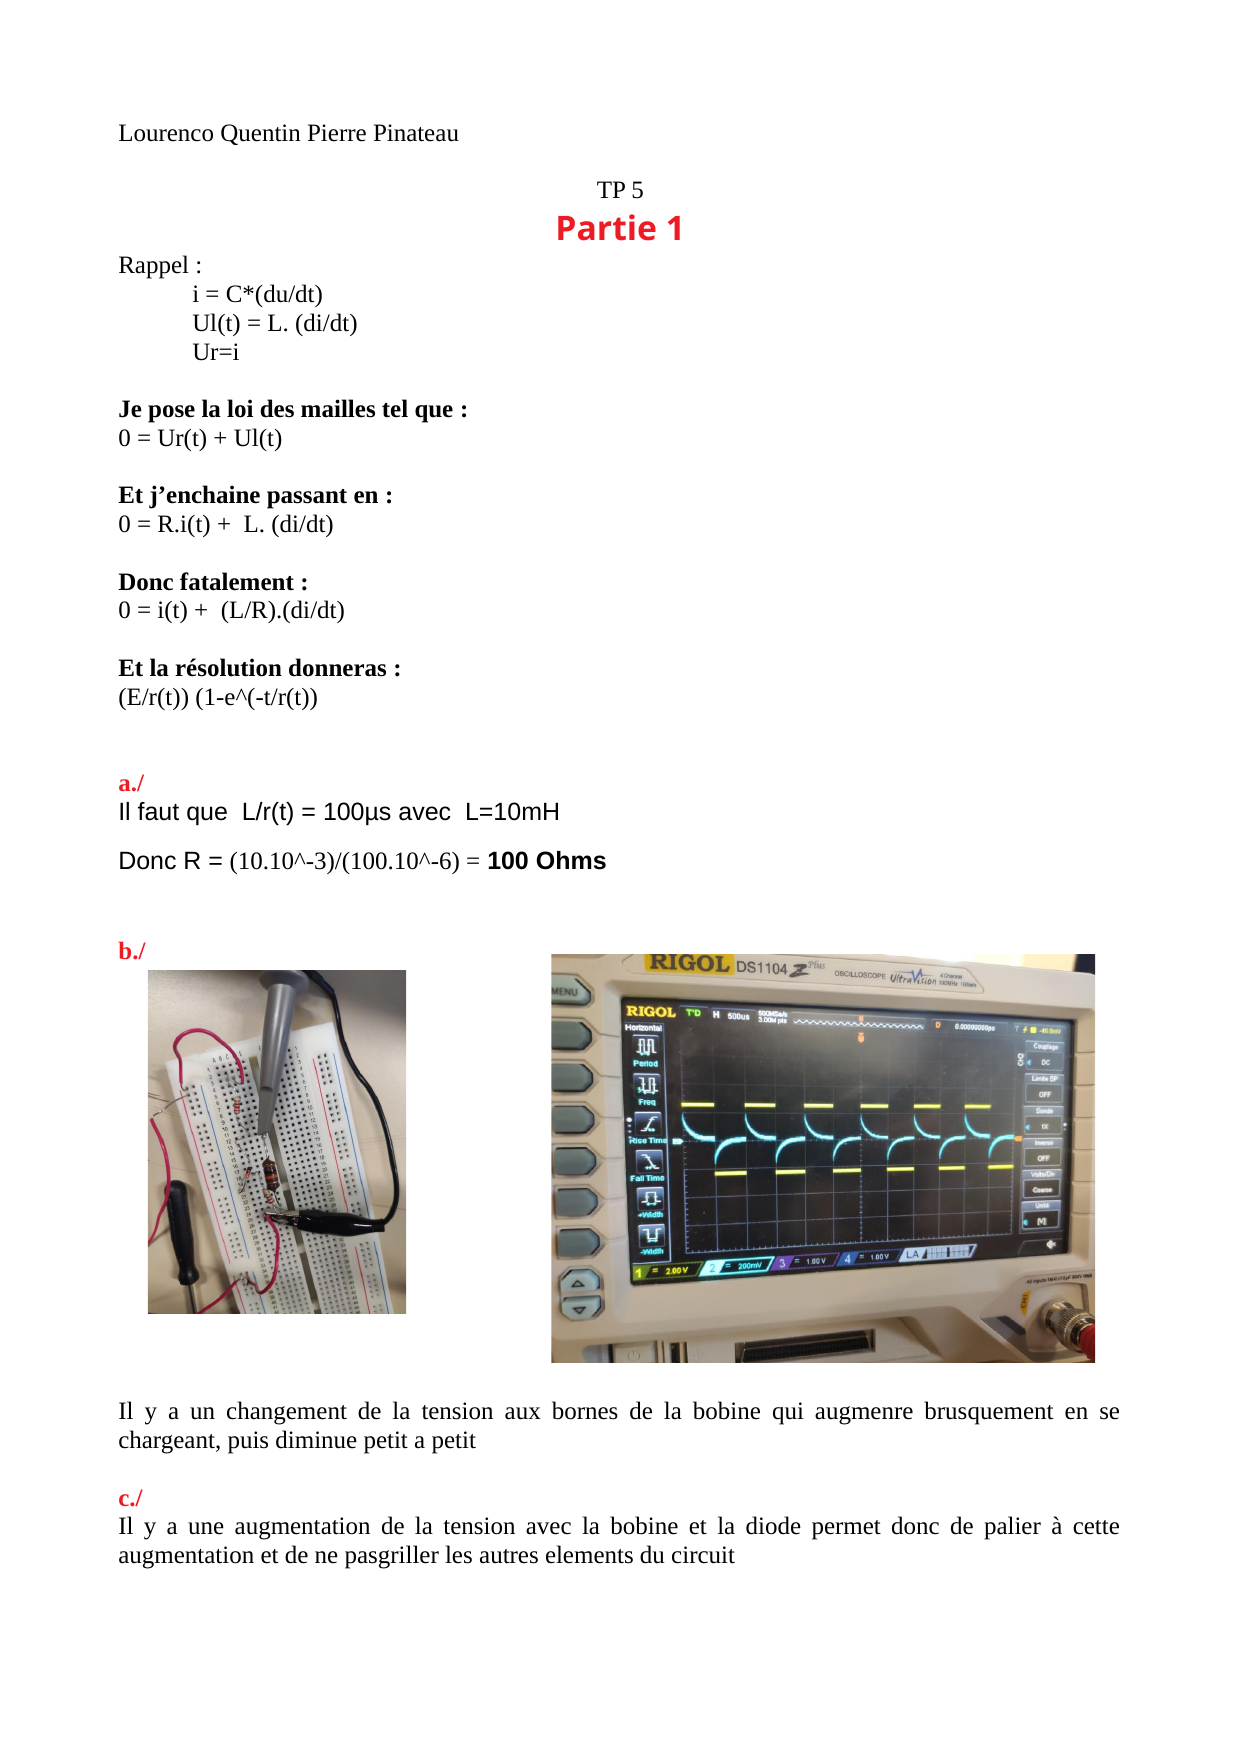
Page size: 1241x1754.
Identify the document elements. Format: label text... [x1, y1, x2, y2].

text TP 5 [118, 176, 1122, 204]
text i = C*(du/dt) [118, 279, 1122, 308]
text 0 = Ur(t) + Ul(t) [118, 423, 1122, 452]
text Et la résolution donneras : [118, 653, 1122, 682]
text Il faut que L/r(t) = 100µs avec L=10mH [118, 797, 1122, 825]
text 0 = i(t) + (L/R).(di/dt) [118, 595, 1122, 624]
text Et j’enchaine passant en : [118, 480, 1122, 509]
text a./ [118, 768, 1122, 797]
text Donc R = (10.10^-3)/(100.10^-6) = 100 Ohms [118, 846, 1122, 874]
text Rappel : [118, 250, 1122, 279]
text b./ [118, 936, 1122, 965]
text Il y a un changement de la tension aux bornes de la bobine qui augmenre brusquement en se chargeant, puis diminue petit a petit [118, 1396, 1122, 1454]
text Il y a une augmentation de la tension avec la bobine et la diode permet donc de palier à cette augmentation et de ne pasgriller les autres elements du circuit [118, 1511, 1122, 1569]
text c./ [118, 1483, 1122, 1511]
picture [551, 954, 1096, 1363]
text Ur=i [118, 337, 1122, 365]
text Donc fatalement : [118, 567, 1122, 595]
text 0 = R.i(t) + L. (di/dt) [118, 509, 1122, 538]
picture [147, 970, 407, 1314]
text Partie 1 [118, 204, 1122, 250]
text (E/r(t)) (1-e^(-t/r(t)) [118, 682, 1122, 710]
text Ul(t) = L. (di/dt) [118, 308, 1122, 337]
text Je pose la loi des mailles tel que : [118, 394, 1122, 423]
text Lourenco Quentin Pierre Pinateau [118, 118, 1122, 147]
